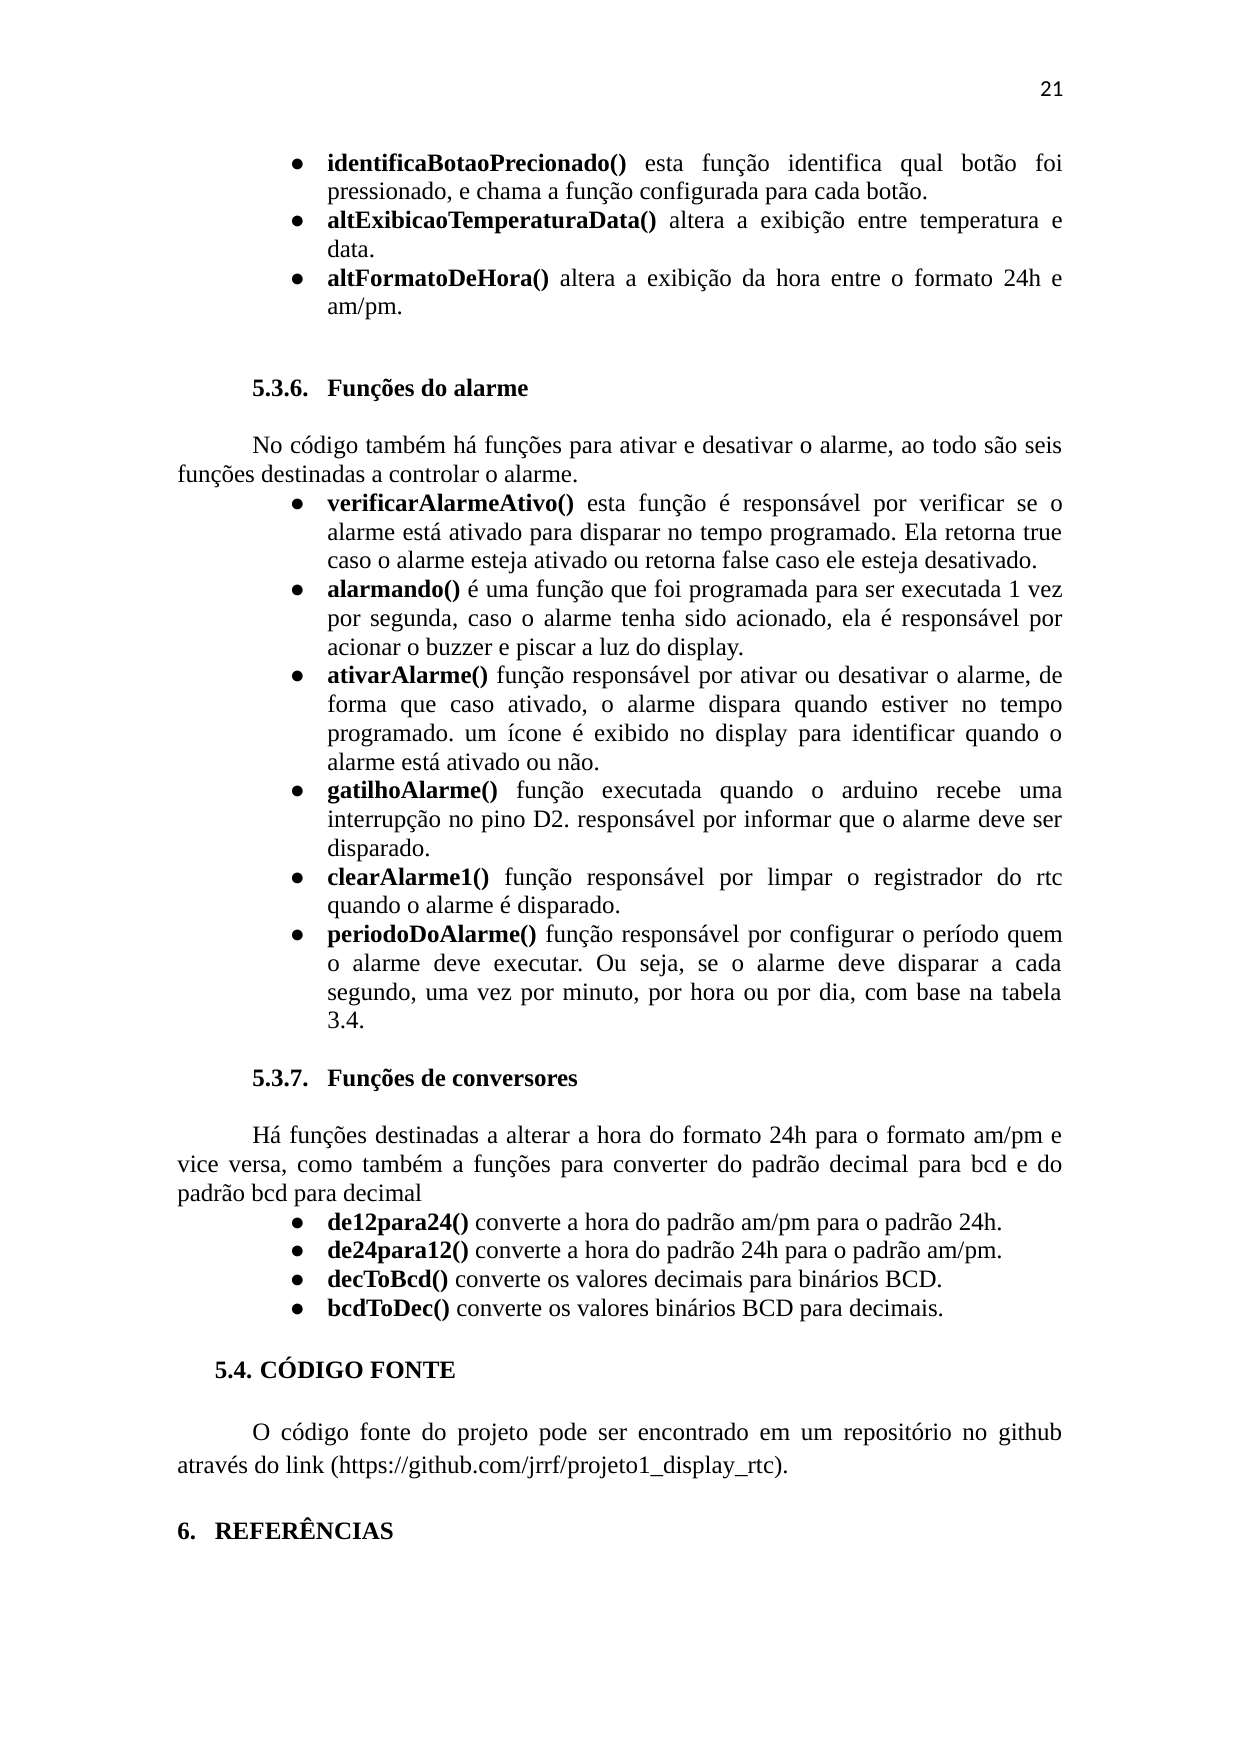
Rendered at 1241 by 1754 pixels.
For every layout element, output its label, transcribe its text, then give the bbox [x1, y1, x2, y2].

list verificarAlarmeAtivo() esta função é responsável por verificar se o alarme está ativado para disparar no tempo programado. Ela retorna true caso o alarme esteja ativado ou retorna false caso ele esteja desativado. [289, 488, 1063, 574]
text No código também há funções para ativar e desativar o alarme, ao todo são seis funções destinadas a controlar o alarme. [177, 431, 1063, 488]
list bcdToDec() converte os valores binários BCD para decimais. [289, 1293, 1063, 1322]
subtitle Funções do alarme [252, 373, 1063, 402]
text Há funções destinadas a alterar a hora do formato 24h para o formato am/pm e vice versa, como também a funções para converter do padrão decimal para bcd e do padrão bcd para decimal [177, 1121, 1063, 1207]
list clearAlarme1() função responsável por limpar o registrador do rtc quando o alarme é disparado. [289, 862, 1063, 919]
list alarmando() é uma função que foi programada para ser executada 1 vez por segunda, caso o alarme tenha sido acionado, ela é responsável por acionar o buzzer e piscar a luz do display. [289, 574, 1063, 661]
list identificaBotaoPrecionado() esta função identifica qual botão foi pressionado, e chama a função configurada para cada botão. [289, 148, 1063, 205]
list de12para24() converte a hora do padrão am/pm para o padrão 24h. [289, 1207, 1063, 1236]
list periodoDoAlarme() função responsável por configurar o período quem o alarme deve executar. Ou seja, se o alarme deve disparar a cada segundo, uma vez por minuto, por hora ou por dia, com base na tabela 3.4. [289, 919, 1063, 1034]
list decToBcd() converte os valores decimais para binários BCD. [289, 1264, 1063, 1293]
subtitle REFERÊNCIAS [177, 1516, 1063, 1544]
text O código fonte do projeto pode ser encontrado em um repositório no github através do link (https://github.com/jrrf/projeto1_display_rtc). [177, 1417, 1063, 1478]
list altExibicaoTemperaturaData() altera a exibição entre temperatura e data. [289, 205, 1063, 263]
list gatilhoAlarme() função executada quando o arduino recebe uma interrupção no pino D2. responsável por informar que o alarme deve ser disparado. [289, 776, 1063, 862]
list ativarAlarme() função responsável por ativar ou desativar o alarme, de forma que caso ativado, o alarme dispara quando estiver no tempo programado. um ícone é exibido no display para identificar quando o alarme está ativado ou não. [289, 661, 1063, 776]
list altFormatoDeHora() altera a exibição da hora entre o formato 24h e am/pm. [289, 263, 1063, 320]
subtitle Funções de conversores [252, 1063, 1063, 1092]
list de24para12() converte a hora do padrão 24h para o padrão am/pm. [289, 1236, 1063, 1264]
subtitle CÓDIGO FONTE [214, 1355, 1063, 1384]
